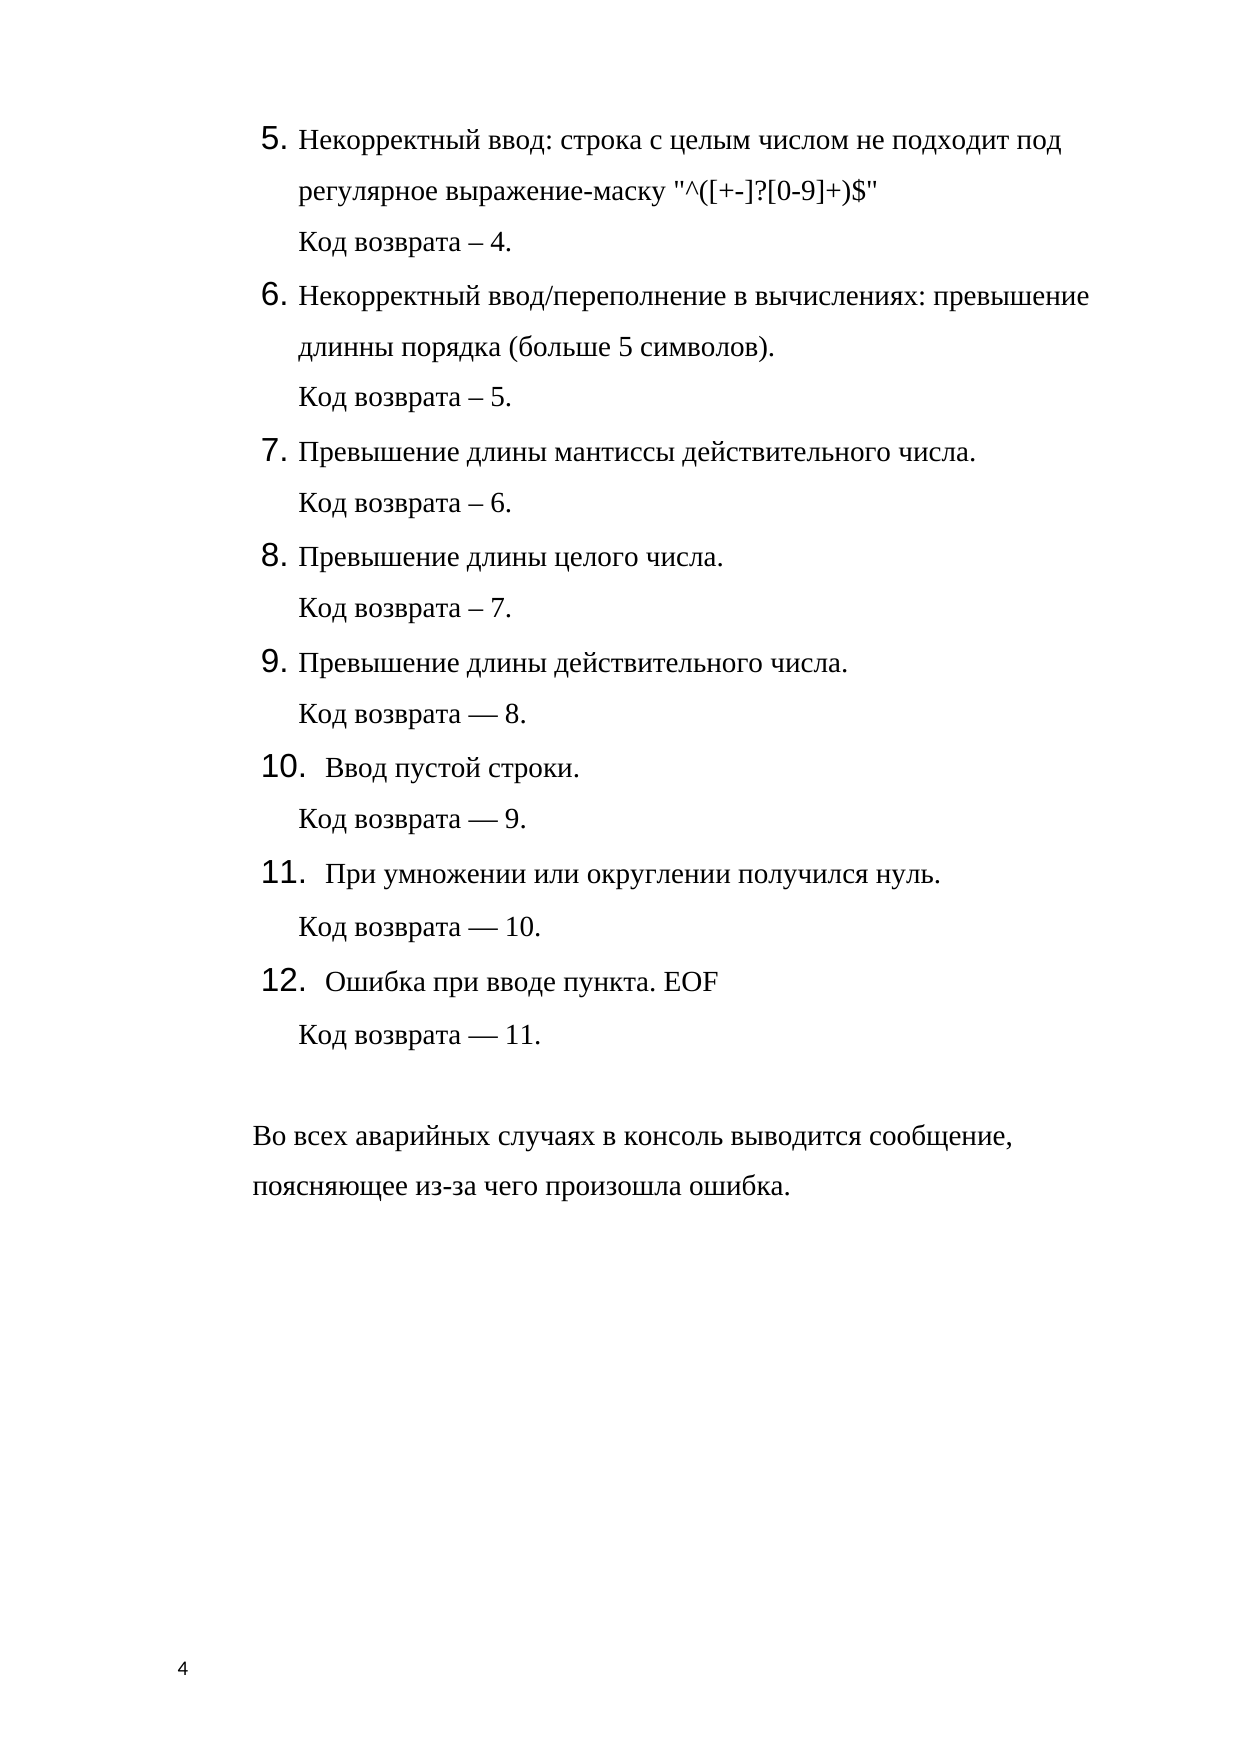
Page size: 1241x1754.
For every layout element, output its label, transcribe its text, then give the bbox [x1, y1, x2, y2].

list Ввод пустой строки. Код возврата — 9. [261, 746, 1152, 835]
list Превышение длины действительного числа. Код возврата — 8. [261, 641, 1152, 729]
list Превышение длины целого числа. Код возврата – 7. [261, 535, 1152, 624]
list Код возврата — 11. [261, 1017, 1152, 1051]
list При умножении или округлении получился нуль. [261, 852, 1152, 890]
list Код возврата — 10. [261, 909, 1152, 943]
list Некорректный ввод/переполнение в вычислениях: превышение длинны порядка (больше 5 символов). Код возврата – 5. [261, 274, 1152, 413]
list Ошибка при вводе пункта. EOF [261, 960, 1152, 998]
list Некорректный ввод: строка с целым числом не подходит под регулярное выражение-маску "^([+-]?[0-9]+)$" Код возврата – 4. [261, 118, 1152, 257]
list Превышение длины мантиссы действительного числа. Код возврата – 6. [261, 430, 1152, 518]
list Во всех аварийных случаях в консоль выводится сообщение, поясняющее из-за чего произошла ошибка. [252, 1118, 1152, 1202]
